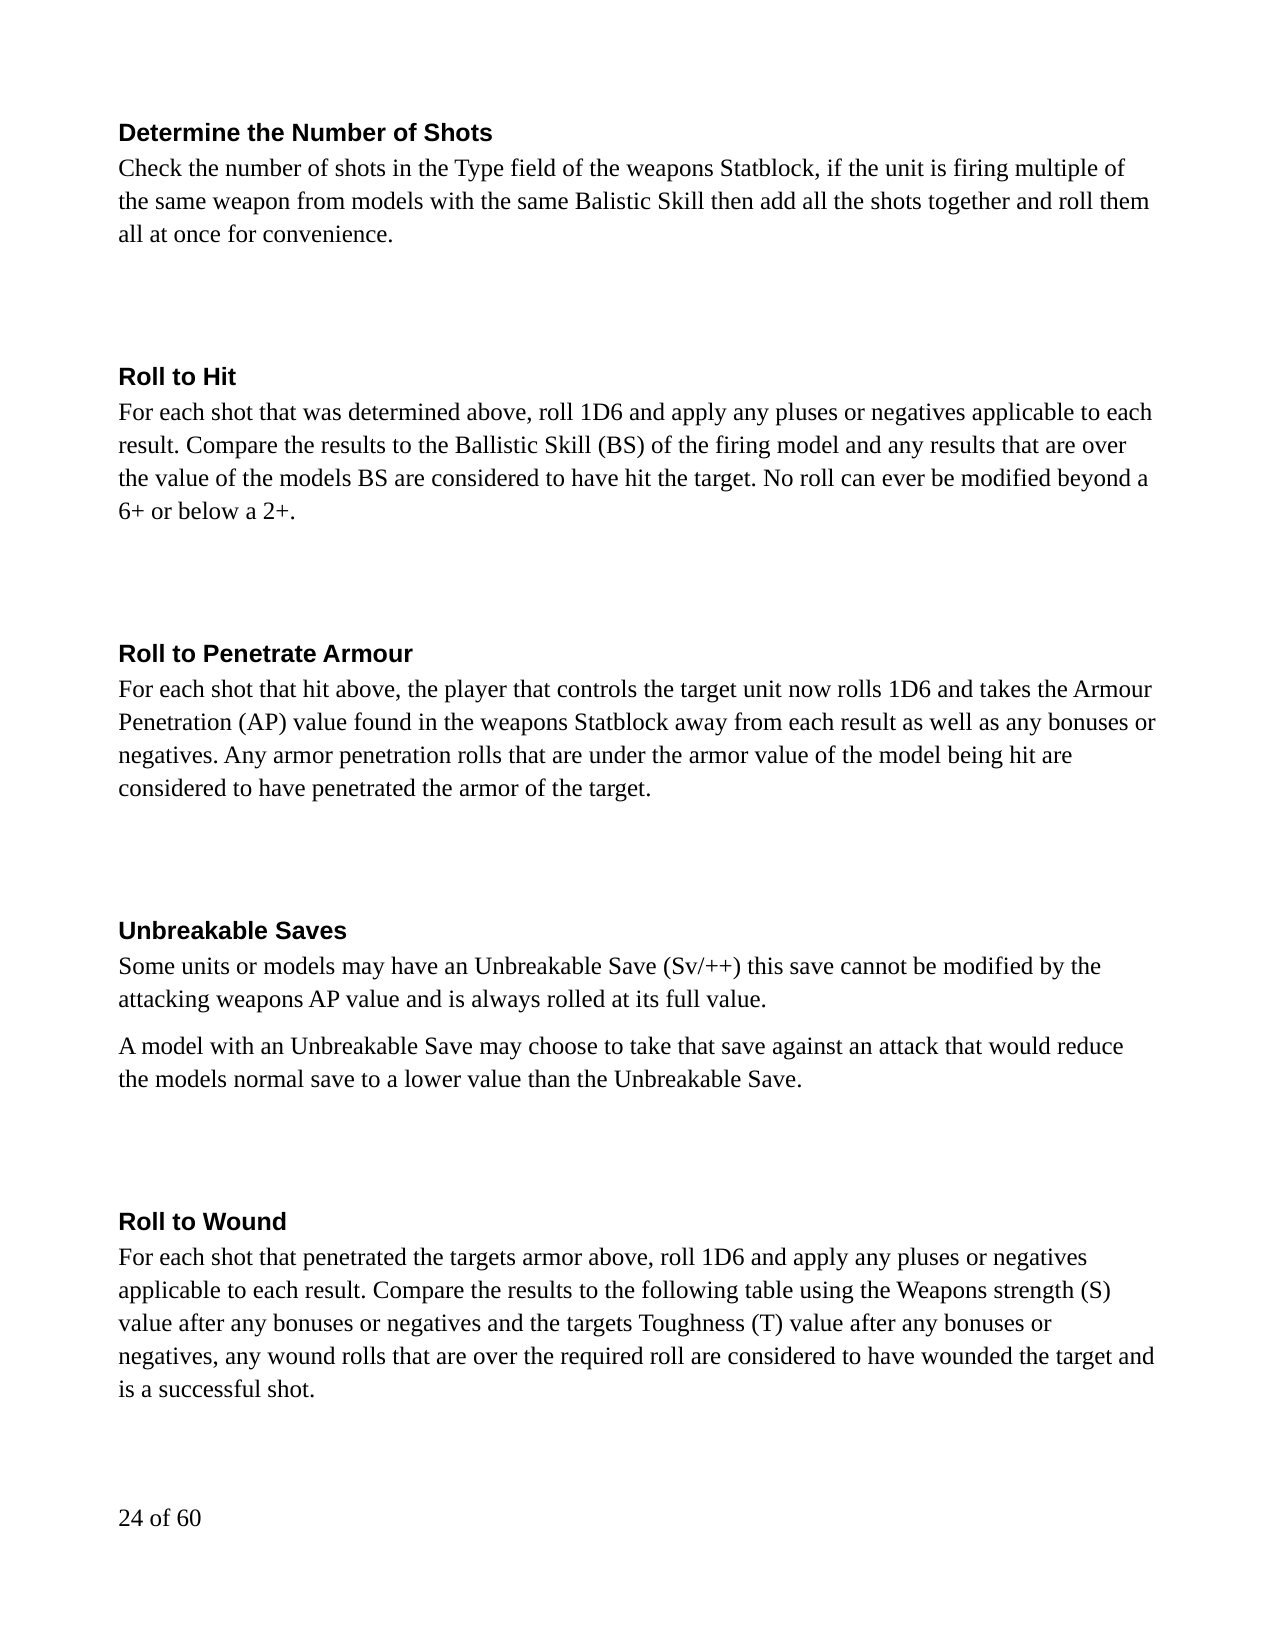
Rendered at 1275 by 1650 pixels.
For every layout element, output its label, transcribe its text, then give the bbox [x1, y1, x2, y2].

text Some units or models may have an Unbreakable Save (Sv/++) this save cannot be modified by the attacking weapons AP value and is always rolled at its full value. [118, 951, 1157, 1012]
subtitle Unbreakable Saves [118, 916, 1157, 944]
text For each shot that was determined above, roll 1D6 and apply any pluses or negatives applicable to each result. Compare the results to the Ballistic Skill (BS) of the firing model and any results that are over the value of the models BS are considered to have hit the target. No roll can ever be modified beyond a 6+ or below a 2+. [118, 397, 1157, 525]
subtitle Roll to Penetrate Armour [118, 639, 1157, 668]
subtitle Determine the Number of Shots [118, 118, 1157, 147]
text A model with an Unbreakable Save may choose to take that save against an attack that would reduce the models normal save to a lower value than the Unbreakable Save. [118, 1031, 1157, 1093]
text For each shot that penetrated the targets armor above, roll 1D6 and apply any pluses or negatives applicable to each result. Compare the results to the following table using the Weapons strength (S) value after any bonuses or negatives and the targets Toughness (T) value after any bonuses or negatives, any wound rolls that are over the required roll are considered to have wounded the target and is a successful shot. [118, 1242, 1157, 1403]
text For each shot that hit above, the player that controls the target unit now rolls 1D6 and takes the Armour Penetration (AP) value found in the weapons Statblock away from each result as well as any bonuses or negatives. Any armor penetration rolls that are under the armor value of the model being hit are considered to have penetrated the armor of the target. [118, 674, 1157, 802]
subtitle Roll to Hit [118, 362, 1157, 391]
subtitle Roll to Wound [118, 1207, 1157, 1236]
text Check the number of shots in the Type field of the weapons Statblock, if the unit is firing multiple of the same weapon from models with the same Balistic Skill then add all the shots together and roll them all at once for convenience. [118, 153, 1157, 248]
